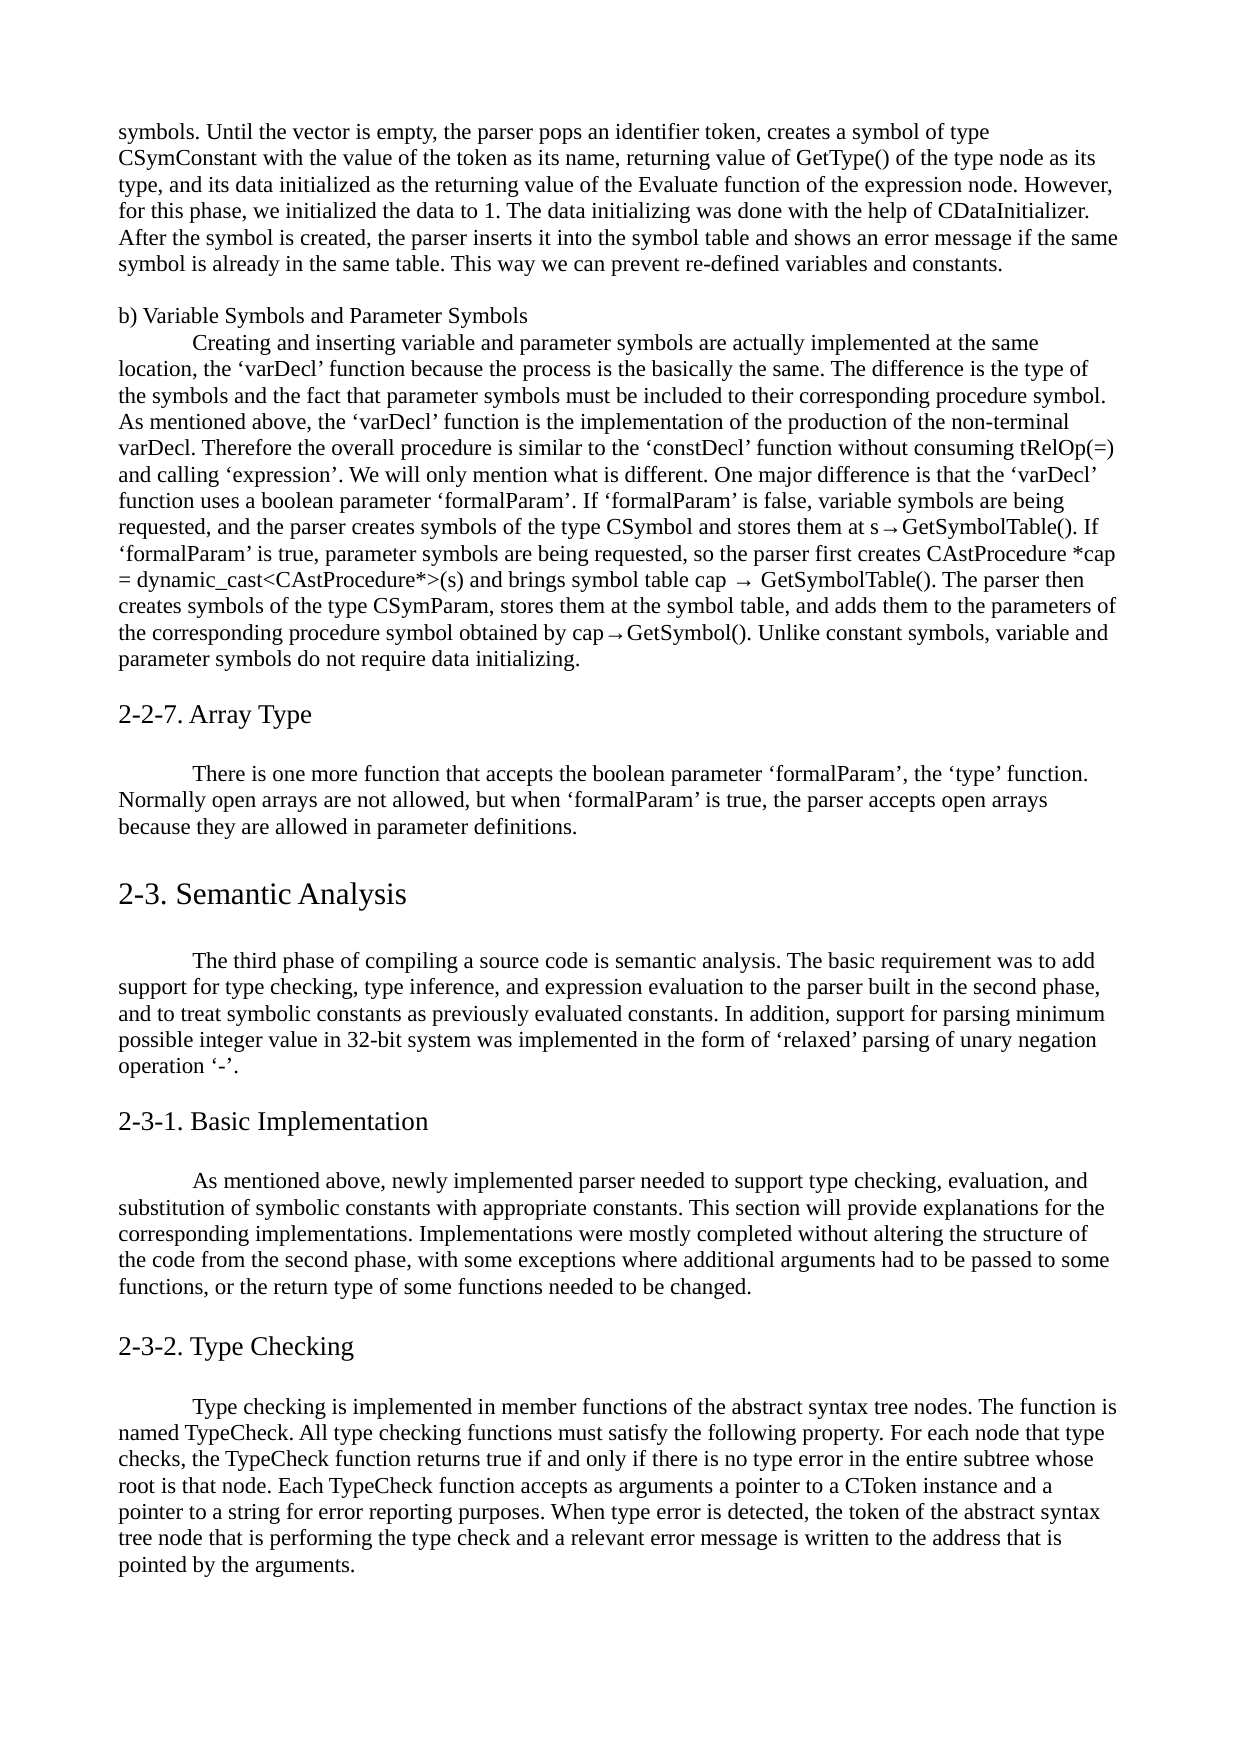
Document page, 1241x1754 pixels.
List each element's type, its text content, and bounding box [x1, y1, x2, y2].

text 2-3-2. Type Checking [118, 1330, 1122, 1362]
text Type checking is implemented in member functions of the abstract syntax tree nodes. The function is named TypeCheck. All type checking functions must satisfy the following property. For each node that type checks, the TypeCheck function returns true if and only if there is no type error in the entire subtree whose root is that node. Each TypeCheck function accepts as arguments a pointer to a CToken instance and a pointer to a string for error reporting purposes. When type error is detected, the token of the abstract syntax tree node that is performing the type check and a relevant error message is written to the address that is pointed by the arguments. [118, 1393, 1122, 1577]
text symbols. Until the vector is empty, the parser pops an identifier token, creates a symbol of type CSymConstant with the value of the token as its name, returning value of GetType() of the type node as its type, and its data initialized as the returning value of the Evaluate function of the expression node. However, for this phase, we initialized the data to 1. The data initializing was done with the help of CDataInitializer. After the symbol is created, the parser inserts it into the symbol table and shows an error message if the same symbol is already in the same table. This way we can prevent re-defined variables and constants. [118, 118, 1122, 276]
text There is one more function that accepts the boolean parameter ‘formalParam’, the ‘type’ function. Normally open arrays are not allowed, but when ‘formalParam’ is true, the parser accepts open arrays because they are allowed in parameter definitions. [118, 760, 1122, 839]
text The third phase of compiling a source code is semantic analysis. The basic requirement was to add support for type checking, type inference, and expression evaluation to the parser built in the second phase, and to treat symbolic constants as previously evaluated constants. In addition, support for parsing minimum [118, 947, 1122, 1026]
text 2-2-7. Array Type [118, 698, 1122, 729]
text As mentioned above, newly implemented parser needed to support type checking, evaluation, and substitution of symbolic constants with appropriate constants. This section will provide explanations for the corresponding implementations. Implementations were mostly completed without altering the structure of the code from the second phase, with some exceptions where additional arguments had to be passed to some functions, or the return type of some functions needed to be changed. [118, 1167, 1122, 1299]
text 2-3. Semantic Analysis [118, 875, 1122, 911]
text b) Variable Symbols and Parameter Symbols [118, 303, 1122, 329]
text possible integer value in 32-bit system was implemented in the form of ‘relaxed’ parsing of unary negation operation ‘-’. [118, 1026, 1122, 1079]
text Creating and inserting variable and parameter symbols are actually implemented at the same location, the ‘varDecl’ function because the process is the basically the same. The difference is the type of the symbols and the fact that parameter symbols must be included to their corresponding procedure symbol. As mentioned above, the ‘varDecl’ function is the implementation of the production of the non-terminal varDecl. Therefore the overall procedure is similar to the ‘constDecl’ function without consuming tRelOp(=) and calling ‘expression’. We will only mention what is different. One major difference is that the ‘varDecl’ function uses a boolean parameter ‘formalParam’. If ‘formalParam’ is false, variable symbols are being requested, and the parser creates symbols of the type CSymbol and stores them at s→GetSymbolTable(). If ‘formalParam’ is true, parameter symbols are being requested, so the parser first creates CAstProcedure *cap = dynamic_cast<CAstProcedure*>(s) and brings symbol table cap → GetSymbolTable(). The parser then creates symbols of the type CSymParam, stores them at the symbol table, and adds them to the parameters of the corresponding procedure symbol obtained by cap→GetSymbol(). Unlike constant symbols, variable and parameter symbols do not require data initializing. [118, 329, 1122, 672]
text 2-3-1. Basic Implementation [118, 1105, 1122, 1136]
